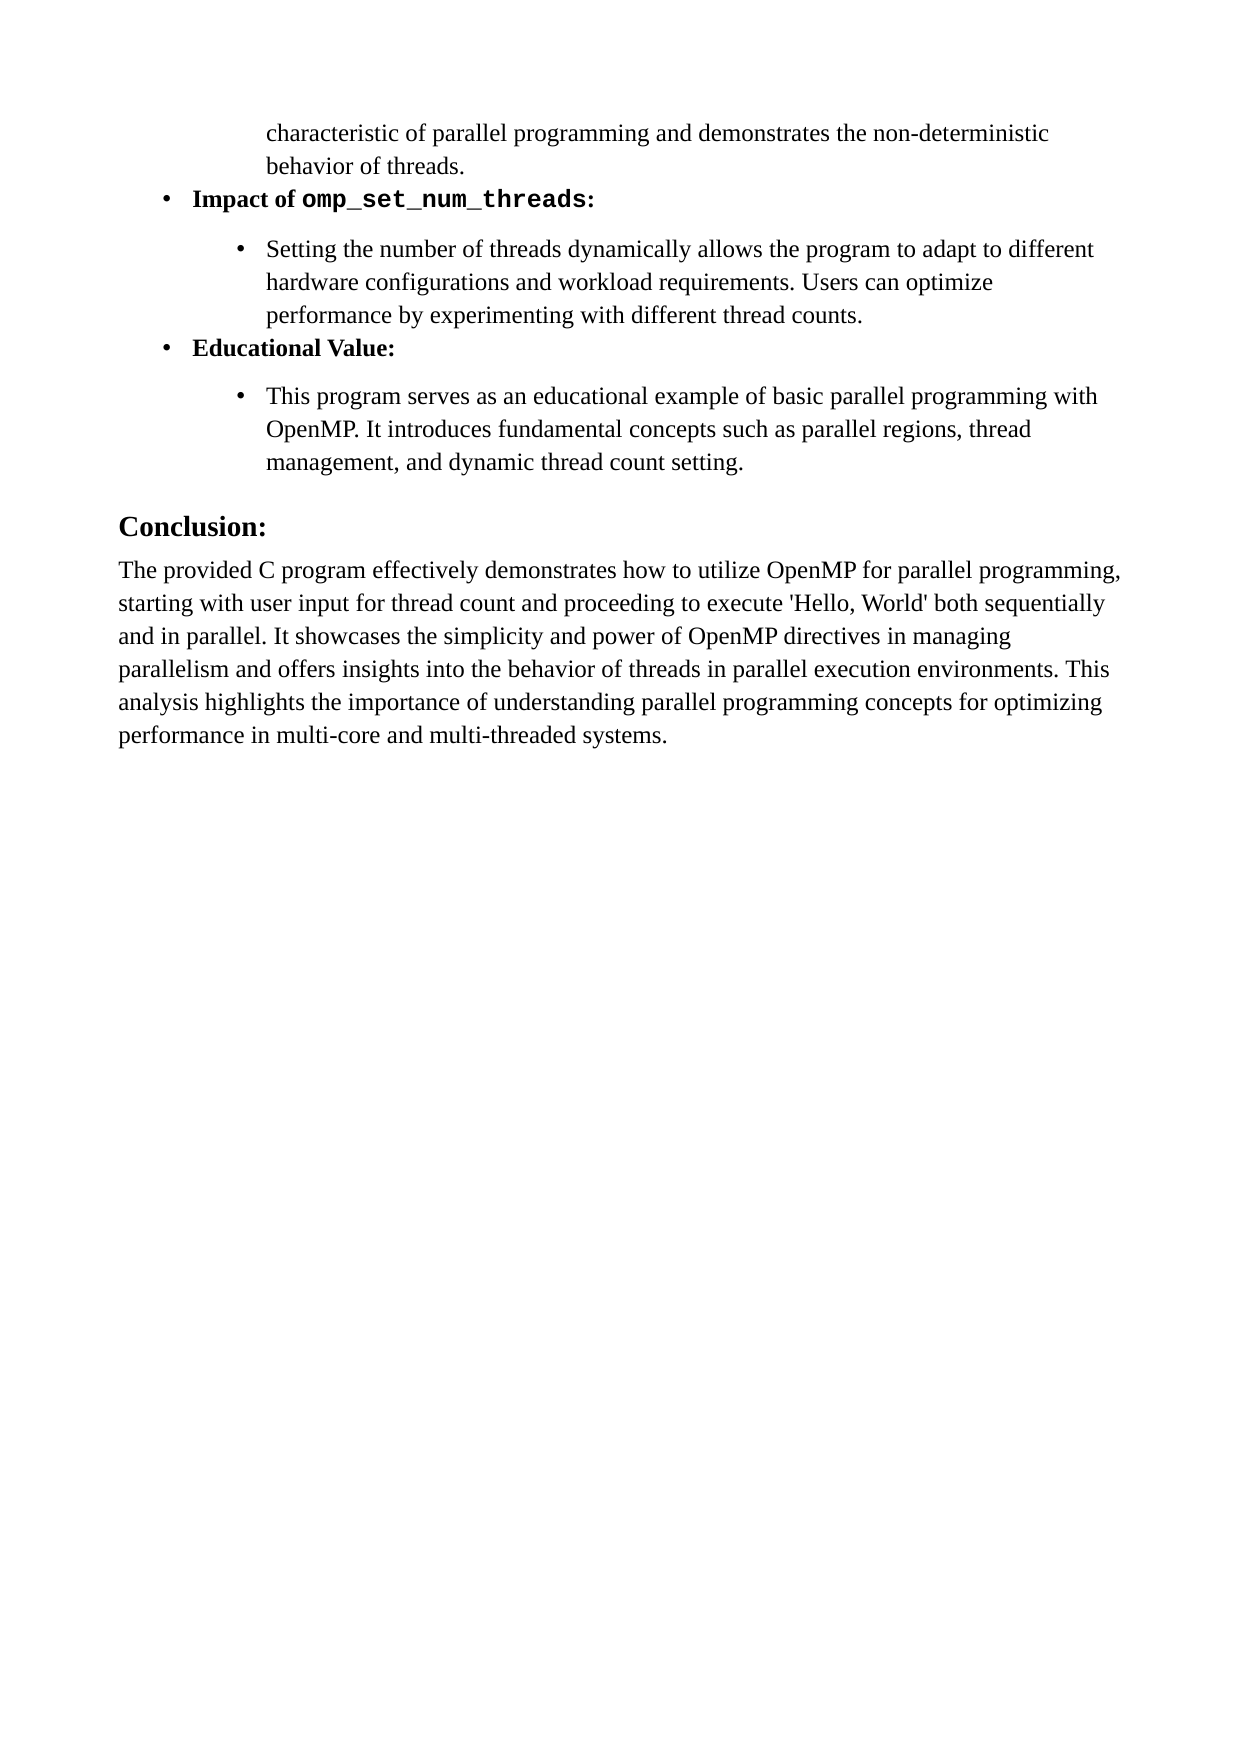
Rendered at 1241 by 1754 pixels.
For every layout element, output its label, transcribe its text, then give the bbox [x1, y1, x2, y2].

list Setting the number of threads dynamically allows the program to adapt to different hardware configurations and workload requirements. Users can optimize performance by experimenting with different thread counts. [236, 234, 1122, 329]
list characteristic of parallel programming and demonstrates the non-deterministic behavior of threads. [236, 118, 1122, 180]
list Impact of omp_set_num_threads: [162, 184, 1122, 215]
subtitle Conclusion: [118, 509, 1122, 543]
text The provided C program effectively demonstrates how to utilize OpenMP for parallel programming, starting with user input for thread count and proceeding to execute 'Hello, World' both sequentially and in parallel. It showcases the simplicity and power of OpenMP directives in managing parallelism and offers insights into the behavior of threads in parallel execution environments. This analysis highlights the importance of understanding parallel programming concepts for optimizing performance in multi-core and multi-threaded systems. [118, 555, 1122, 749]
list This program serves as an educational example of basic parallel programming with OpenMP. It introduces fundamental concepts such as parallel regions, thread management, and dynamic thread count setting. [236, 381, 1122, 476]
list Educational Value: [162, 333, 1122, 362]
